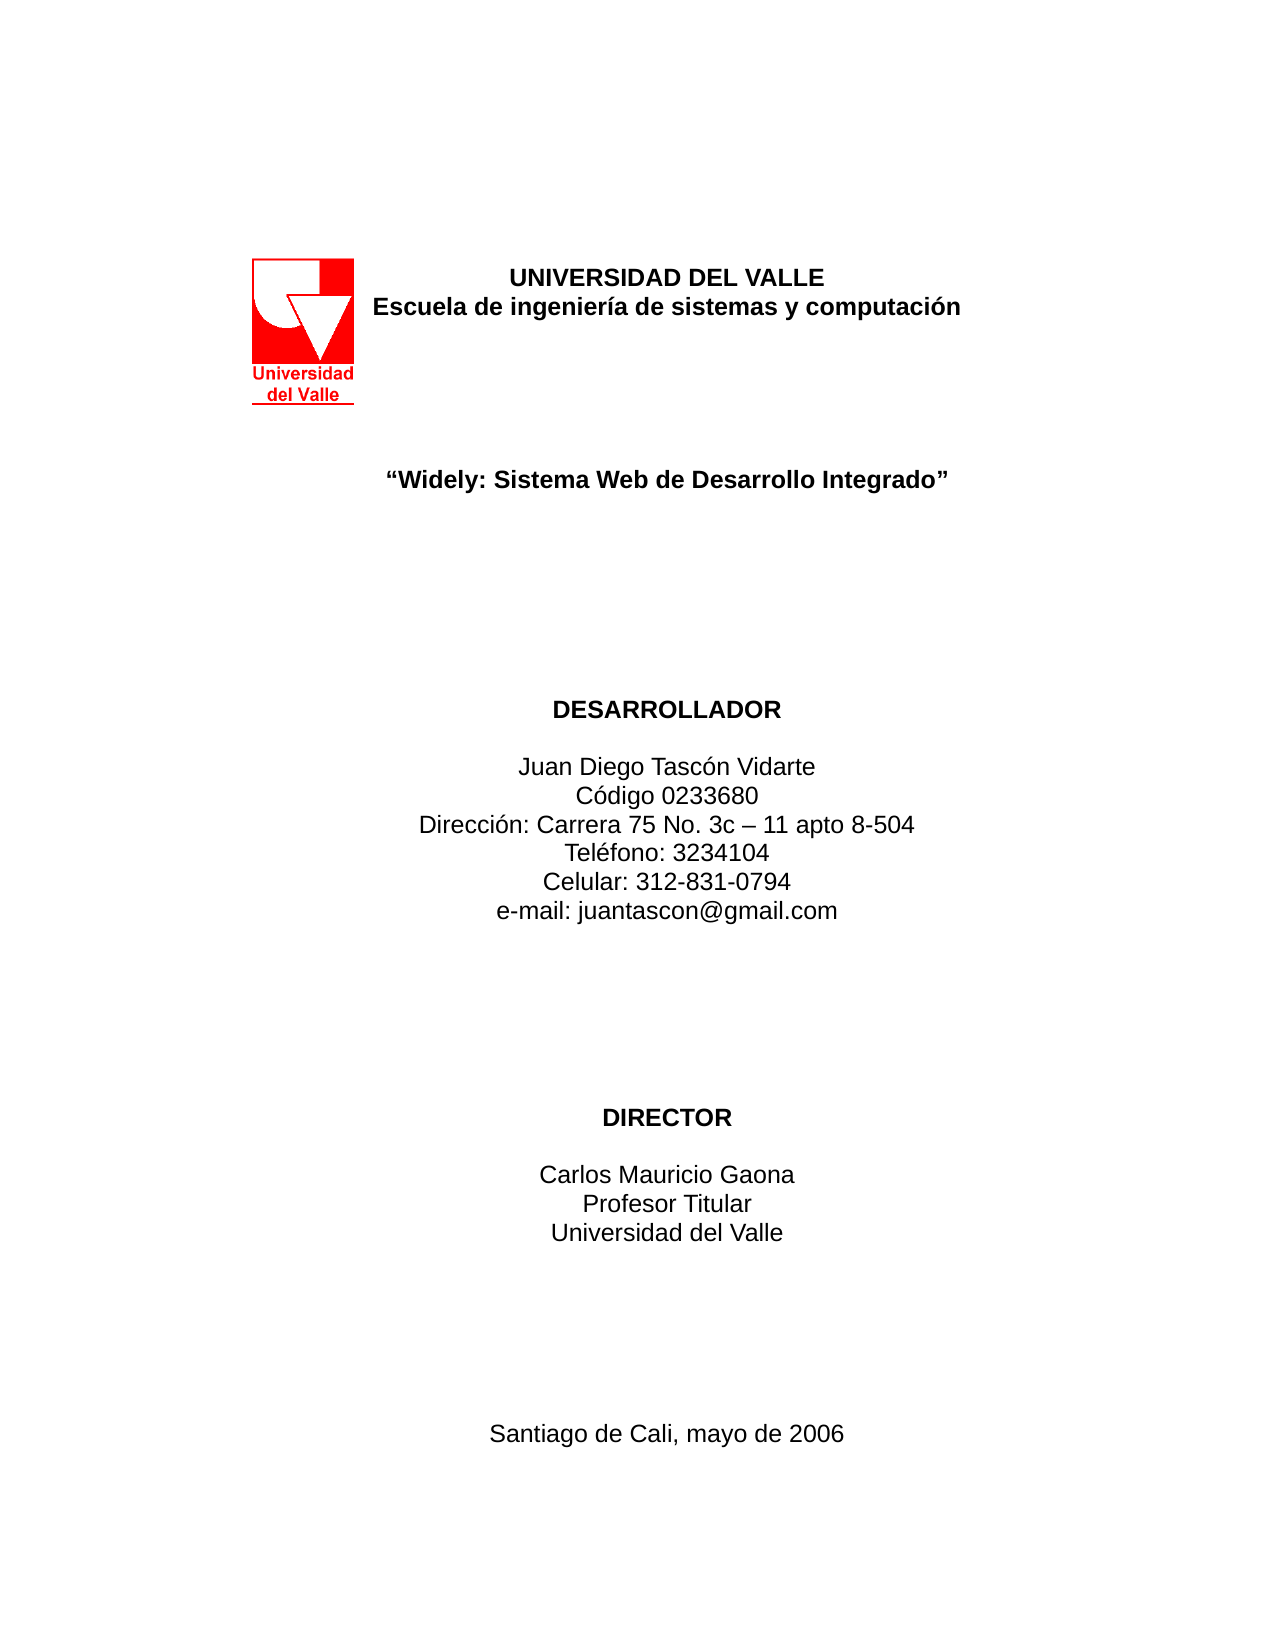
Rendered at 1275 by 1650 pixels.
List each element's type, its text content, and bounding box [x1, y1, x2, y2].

text Juan Diego Tascón Vidarte [236, 752, 1098, 781]
picture [250, 256, 354, 406]
text UNIVERSIDAD DEL VALLE [354, 263, 1098, 292]
text Santiago de Cali, mayo de 2006 [236, 1419, 1098, 1447]
text DIRECTOR [236, 1102, 1098, 1131]
text Profesor Titular [236, 1189, 1098, 1217]
text “Widely: Sistema Web de Desarrollo Integrado” [236, 465, 1098, 493]
text Dirección: Carrera 75 No. 3c – 11 apto 8-504 [236, 810, 1098, 838]
text DESARROLLADOR [236, 695, 1098, 723]
text Universidad del Valle [236, 1217, 1098, 1246]
text Celular: 312-831-0794 [236, 867, 1098, 896]
text Escuela de ingeniería de sistemas y computación [354, 292, 1098, 321]
text e-mail: juantascon@gmail.com [236, 896, 1098, 925]
text Código 0233680 [236, 781, 1098, 810]
text Teléfono: 3234104 [236, 838, 1098, 867]
text Carlos Mauricio Gaona [236, 1160, 1098, 1189]
